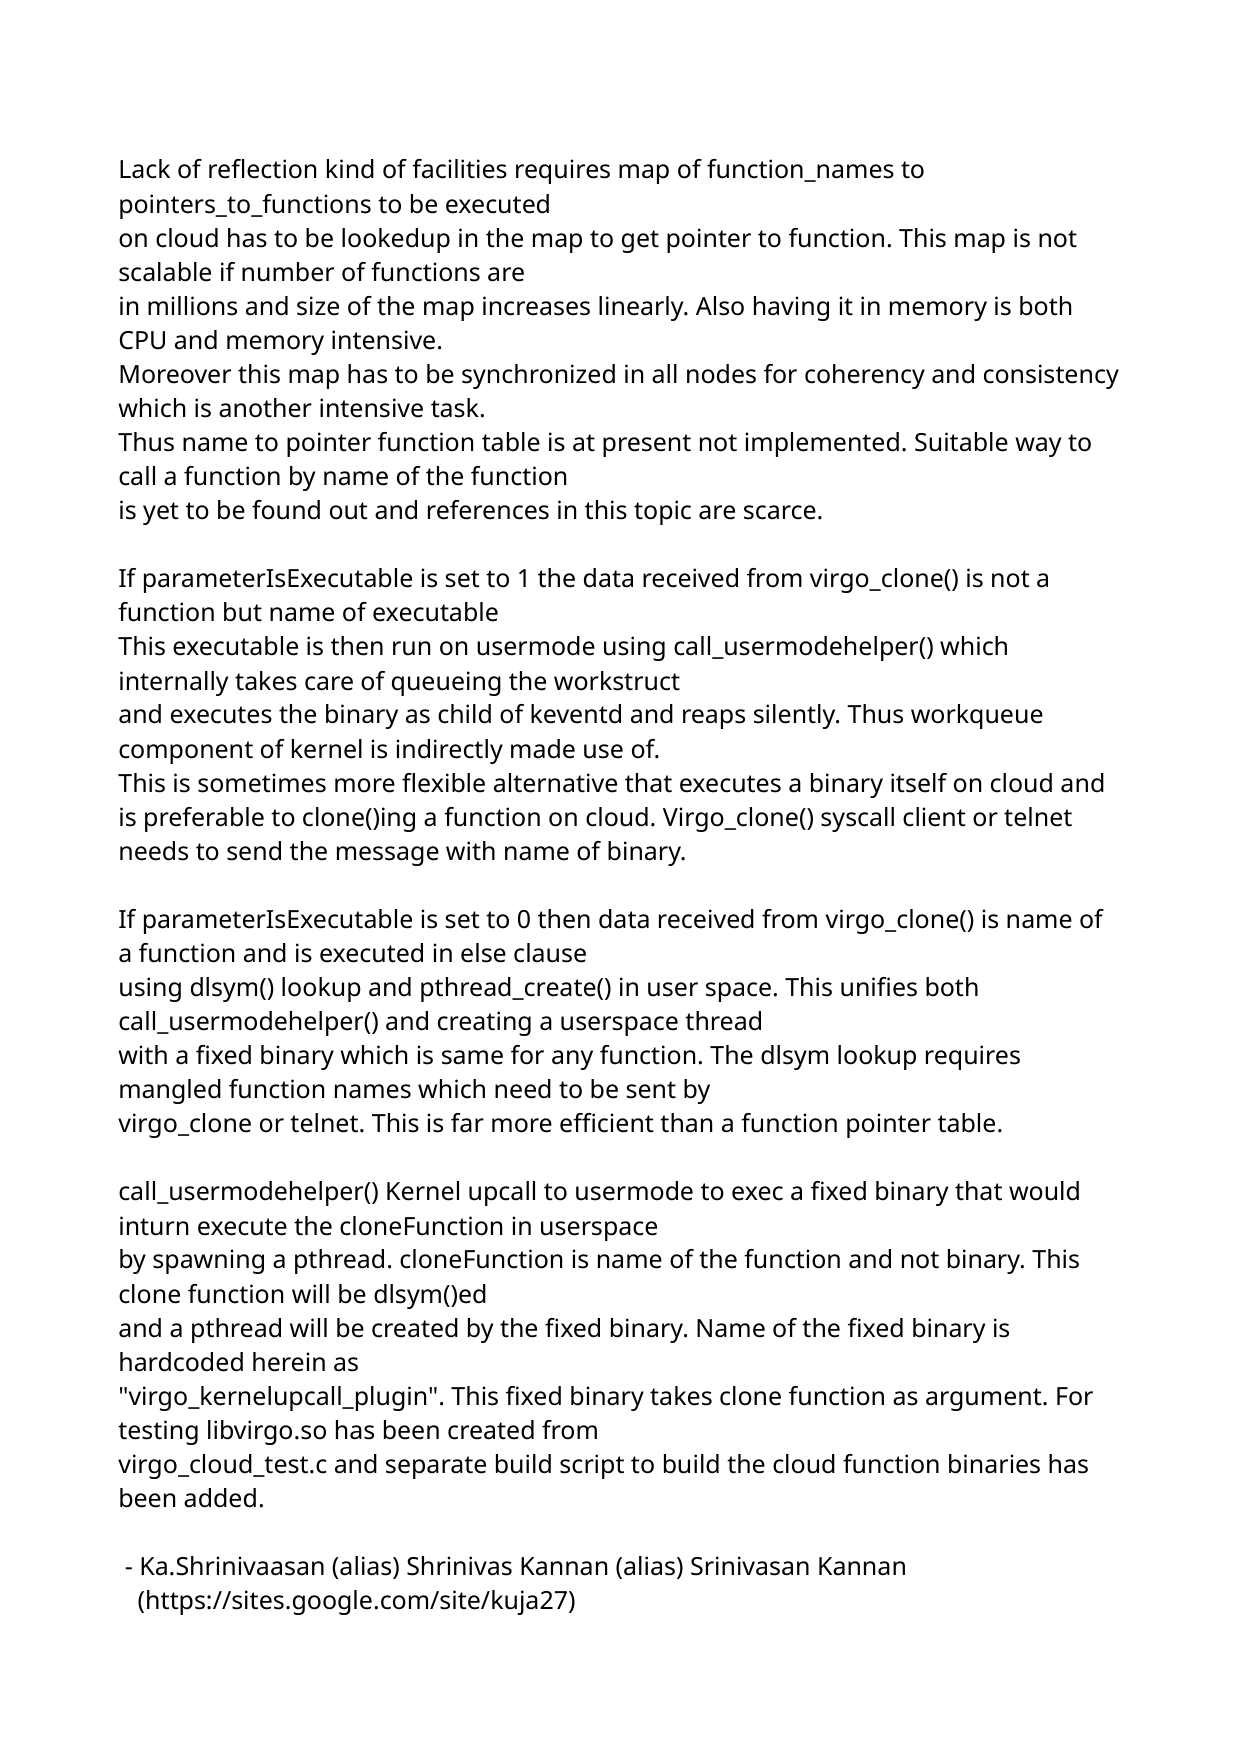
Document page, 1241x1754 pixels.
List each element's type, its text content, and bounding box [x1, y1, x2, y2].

text This is sometimes more flexible alternative that executes a binary itself on cloud and [118, 765, 1122, 799]
text is yet to be found out and references in this topic are scarce. [118, 493, 1122, 527]
text virgo_clone or telnet. This is far more efficient than a function pointer table. [118, 1106, 1122, 1140]
text on cloud has to be lookedup in the map to get pointer to function. This map is not scalable if number of functions are [118, 220, 1122, 288]
text with a fixed binary which is same for any function. The dlsym lookup requires mangled function names which need to be sent by [118, 1038, 1122, 1106]
text and a pthread will be created by the fixed binary. Name of the fixed binary is hardcoded herein as [118, 1310, 1122, 1378]
text is preferable to clone()ing a function on cloud. Virgo_clone() syscall client or telnet needs to send the message with name of binary. [118, 799, 1122, 867]
text This executable is then run on usermode using call_usermodehelper() which internally takes care of queueing the workstruct [118, 629, 1122, 697]
text - Ka.Shrinivaasan (alias) Shrinivas Kannan (alias) Srinivasan Kannan [118, 1549, 1122, 1583]
text in millions and size of the map increases linearly. Also having it in memory is both CPU and memory intensive. [118, 288, 1122, 357]
text virgo_cloud_test.c and separate build script to build the cloud function binaries has been added. [118, 1447, 1122, 1515]
text using dlsym() lookup and pthread_create() in user space. This unifies both call_usermodehelper() and creating a userspace thread [118, 970, 1122, 1038]
text Lack of reflection kind of facilities requires map of function_names to pointers_to_functions to be executed [118, 152, 1122, 220]
text by spawning a pthread. cloneFunction is name of the function and not binary. This clone function will be dlsym()ed [118, 1242, 1122, 1310]
text "virgo_kernelupcall_plugin". This fixed binary takes clone function as argument. For testing libvirgo.so has been created from [118, 1378, 1122, 1447]
text Moreover this map has to be synchronized in all nodes for coherency and consistency which is another intensive task. [118, 357, 1122, 425]
text If parameterIsExecutable is set to 0 then data received from virgo_clone() is name of a function and is executed in else clause [118, 902, 1122, 970]
text and executes the binary as child of keventd and reaps silently. Thus workqueue component of kernel is indirectly made use of. [118, 697, 1122, 765]
text (https://sites.google.com/site/kuja27) [118, 1583, 1122, 1617]
text call_usermodehelper() Kernel upcall to usermode to exec a fixed binary that would inturn execute the cloneFunction in userspace [118, 1174, 1122, 1242]
text Thus name to pointer function table is at present not implemented. Suitable way to call a function by name of the function [118, 425, 1122, 493]
text If parameterIsExecutable is set to 1 the data received from virgo_clone() is not a function but name of executable [118, 561, 1122, 629]
